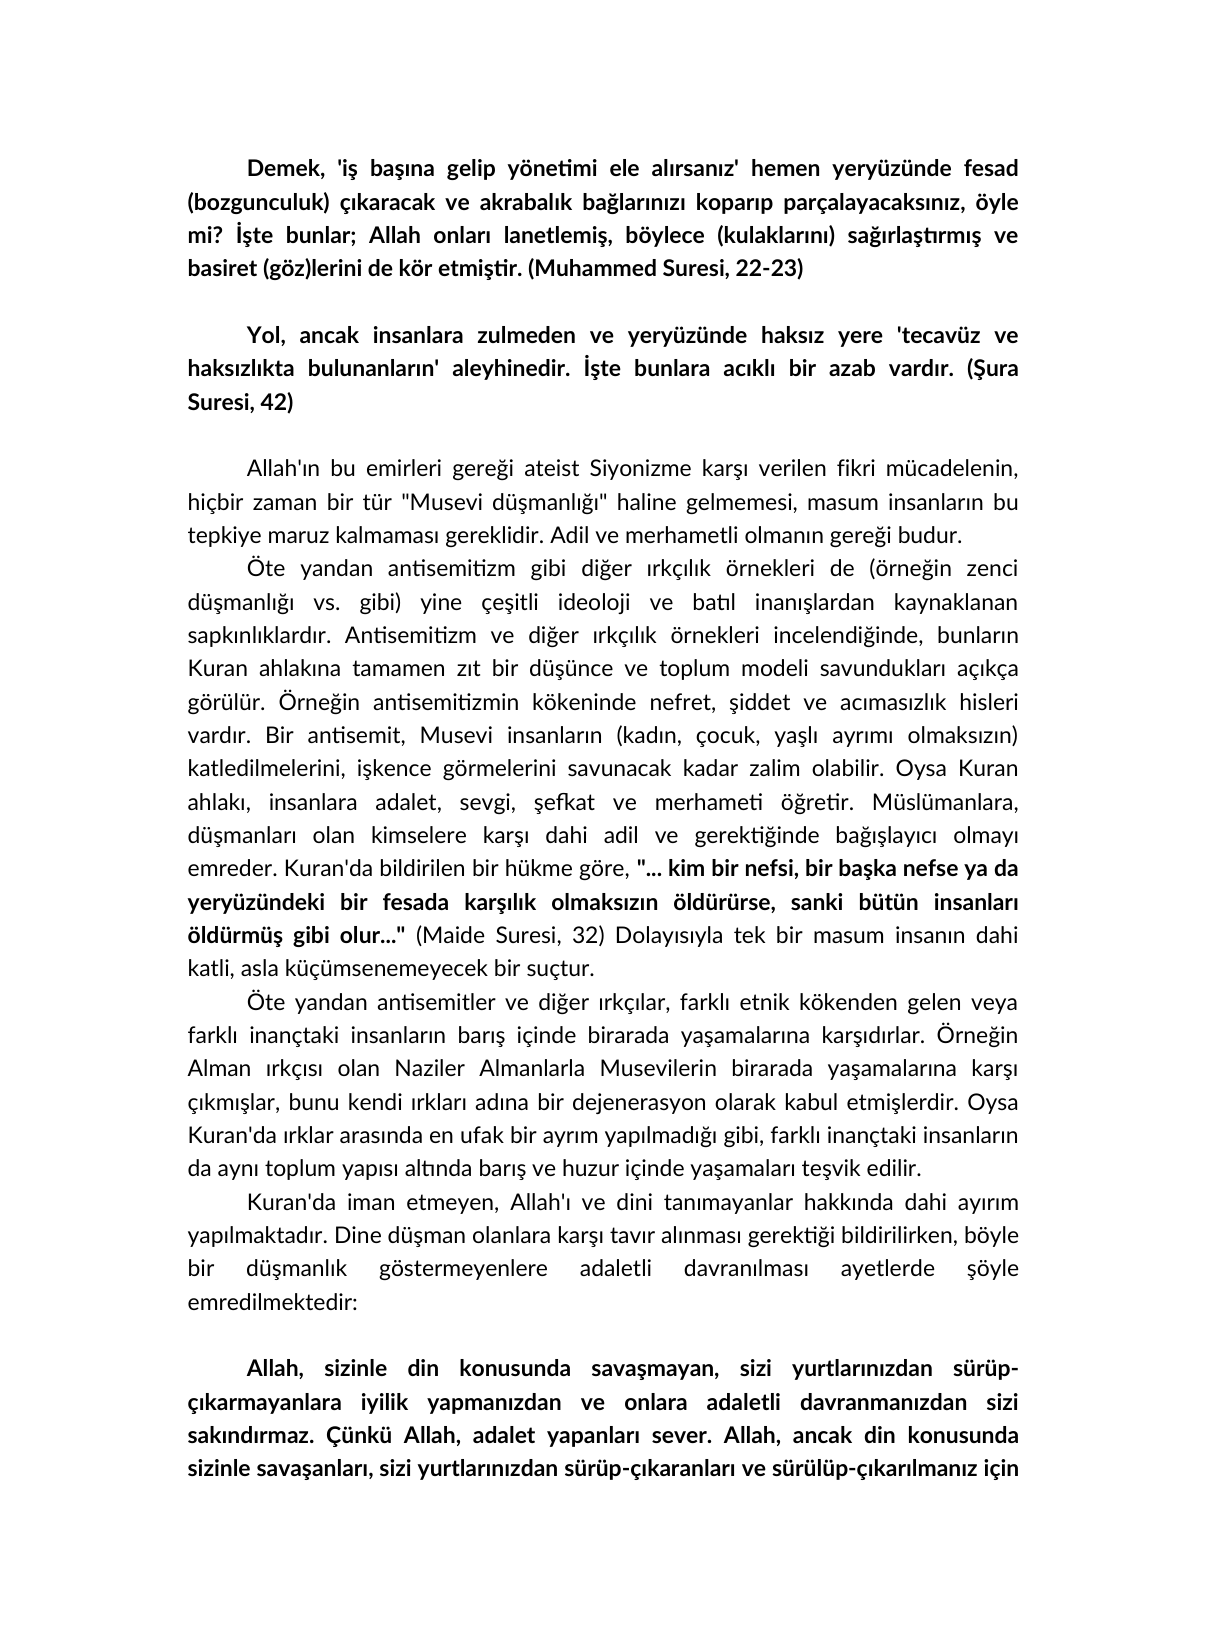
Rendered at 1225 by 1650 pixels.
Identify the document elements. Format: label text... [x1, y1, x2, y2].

text Öte yandan antisemitler ve diğer ırkçılar, farklı etnik kökenden gelen veya farklı inançtaki insanların barış içinde birarada yaşamalarına karşıdırlar. Örneğin Alman ırkçısı olan Naziler Almanlarla Musevilerin birarada yaşamalarına karşı çıkmışlar, bunu kendi ırkları adına bir dejenerasyon olarak kabul etmişlerdir. Oysa Kuran'da ırklar arasında en ufak bir ayrım yapılmadığı gibi, farklı inançtaki insanların da aynı toplum yapısı altında barış ve huzur içinde yaşamaları teşvik edilir. [187, 983, 1020, 1183]
text Allah, sizinle din konusunda savaşmayan, sizi yurtlarınızdan sürüp-çıkarmayanlara iyilik yapmanızdan ve onlara adaletli davranmanızdan sizi sakındırmaz. Çünkü Allah, adalet yapanları sever. Allah, ancak din konusunda sizinle savaşanları, sizi yurtlarınızdan sürüp-çıkaranları ve sürülüp-çıkarılmanız için [187, 1350, 1020, 1483]
text Allah'ın bu emirleri gereği ateist Siyonizme karşı verilen fikri mücadelenin, hiçbir zaman bir tür "Musevi düşmanlığı" haline gelmemesi, masum insanların bu tepkiye maruz kalmaması gereklidir. Adil ve merhametli olmanın gereği budur. [187, 450, 1020, 550]
text Öte yandan antisemitizm gibi diğer ırkçılık örnekleri de (örneğin zenci düşmanlığı vs. gibi) yine çeşitli ideoloji ve batıl inanışlardan kaynaklanan sapkınlıklardır. Antisemitizm ve diğer ırkçılık örnekleri incelendiğinde, bunların Kuran ahlakına tamamen zıt bir düşünce ve toplum modeli savundukları açıkça görülür. Örneğin antisemitizmin kökeninde nefret, şiddet ve acımasızlık hisleri vardır. Bir antisemit, Musevi insanların (kadın, çocuk, yaşlı ayrımı olmaksızın) katledilmelerini, işkence görmelerini savunacak kadar zalim olabilir. Oysa Kuran ahlakı, insanlara adalet, sevgi, şefkat ve merhameti öğretir. Müslümanlara, düşmanları olan kimselere karşı dahi adil ve gerektiğinde bağışlayıcı olmayı emreder. Kuran'da bildirilen bir hükme göre, "... kim bir nefsi, bir başka nefse ya da yeryüzündeki bir fesada karşılık olmaksızın öldürürse, sanki bütün insanları öldürmüş gibi olur..." (Maide Suresi, 32) Dolayısıyla tek bir masum insanın dahi katli, asla küçümsenemeyecek bir suçtur. [187, 550, 1020, 983]
text Kuran'da iman etmeyen, Allah'ı ve dini tanımayanlar hakkında dahi ayırım yapılmaktadır. Dine düşman olanlara karşı tavır alınması gerektiği bildirilirken, böyle bir düşmanlık göstermeyenlere adaletli davranılması ayetlerde şöyle emredilmektedir: [187, 1183, 1020, 1317]
text Demek, 'iş başına gelip yönetimi ele alırsanız' hemen yeryüzünde fesad (bozgunculuk) çıkaracak ve akrabalık bağlarınızı koparıp parçalayacaksınız, öyle mi? İşte bunlar; Allah onları lanetlemiş, böylece (kulaklarını) sağırlaştırmış ve basiret (göz)lerini de kör etmiştir. (Muhammed Suresi, 22-23) [187, 150, 1020, 283]
text Yol, ancak insanlara zulmeden ve yeryüzünde haksız yere 'tecavüz ve haksızlıkta bulunanların' aleyhinedir. İşte bunlara acıklı bir azab vardır. (Şura Suresi, 42) [187, 317, 1020, 417]
